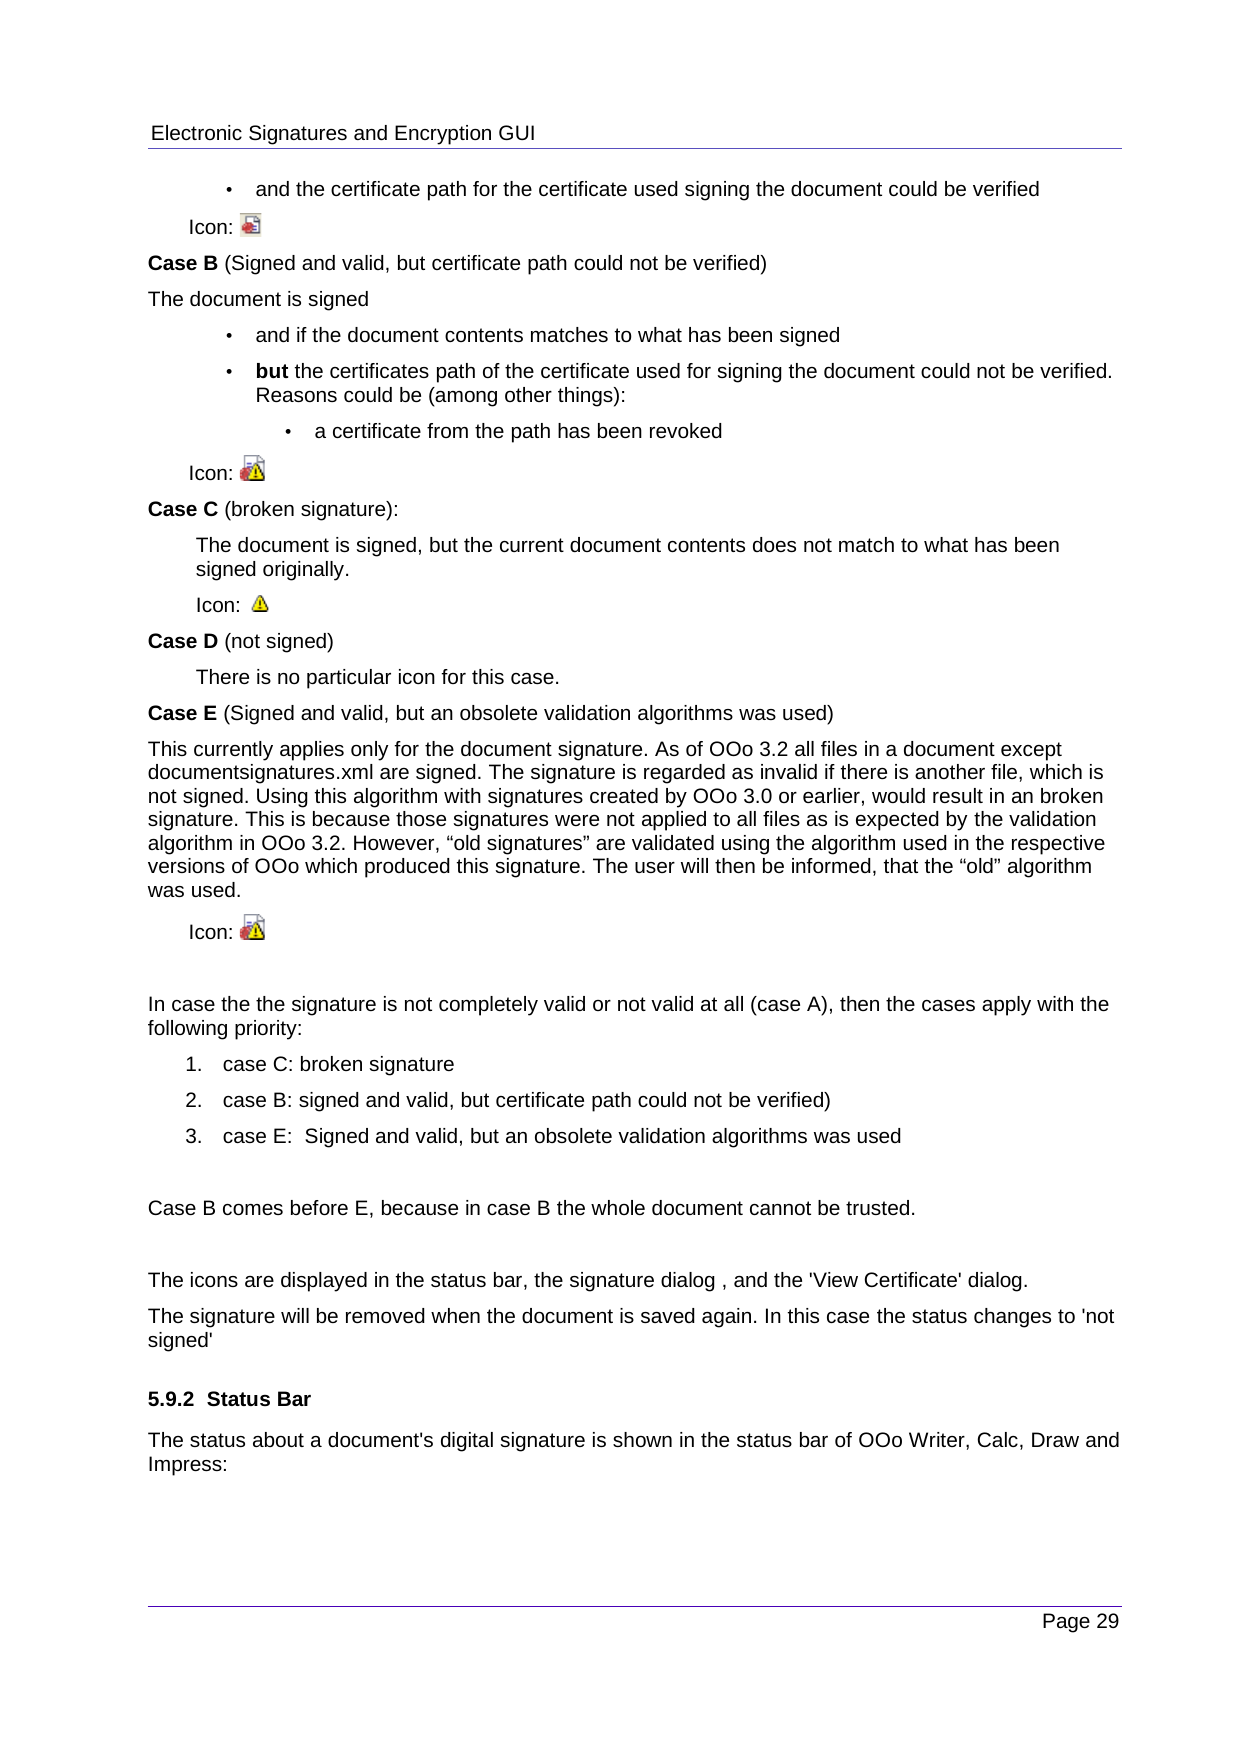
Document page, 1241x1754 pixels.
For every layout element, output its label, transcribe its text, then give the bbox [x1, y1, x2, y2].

text Case B (Signed and valid, but certificate path could not be verified) [148, 252, 1122, 275]
text Case B comes before E, because in case B the whole document cannot be trusted. [148, 1196, 1122, 1220]
text Icon: [188, 456, 1122, 485]
text The status about a document's digital signature is shown in the status bar of OOo Writer, Calc, Draw and Impress: [148, 1429, 1122, 1476]
list case E: Signed and valid, but an obsolete validation algorithms was used [185, 1124, 1122, 1148]
text Icon: [188, 914, 1122, 944]
list case C: broken signature [185, 1052, 1122, 1076]
text Icon: [188, 213, 1122, 239]
list and if the document contents matches to what has been signed [226, 324, 1122, 347]
text The signature will be removed when the document is saved again. In this case the status changes to 'not signed' [148, 1304, 1122, 1352]
text In case the the signature is not completely valid or not valid at all (case A), then the cases apply with the following priority: [148, 993, 1122, 1040]
list but the certificates path of the certificate used for signing the document could not be verified. Reasons could be (among other things): [226, 360, 1122, 407]
text Case C (broken signature): [148, 497, 1122, 521]
picture [239, 455, 265, 481]
text The document is signed, but the current document contents does not match to what has been signed originally. [196, 533, 1122, 581]
text Case D (not signed) [148, 629, 1122, 653]
picture [239, 914, 265, 940]
picture [239, 213, 262, 237]
text This currently applies only for the document signature. As of OOo 3.2 all files in a document except documentsignatures.xml are signed. The signature is regarded as invalid if there is another file, which is not signed. Using this algorithm with signatures created by OOo 3.0 or earlier, would result in an broken signature. This is because those signatures were not applied to all files as is expected by the validation algorithm in OOo 3.2. However, “old signatures” are validated using the algorithm used in the respective versions of OOo which produced this signature. The user will then be informed, that the “old” algorithm was used. [148, 737, 1122, 902]
text Case E (Signed and valid, but an obsolete validation algorithms was used) [148, 701, 1122, 725]
list case B: signed and valid, but certificate path could not be verified) [185, 1088, 1122, 1112]
text The document is signed [148, 288, 1122, 311]
text The icons are displayed in the status bar, the signature dialog , and the 'View Certificate' dialog. [148, 1268, 1122, 1292]
text Icon: [196, 593, 1122, 617]
list and the certificate path for the certificate used signing the document could be verified [226, 177, 1122, 201]
subtitle Status Bar [148, 1388, 1122, 1411]
list a certificate from the path has been revoked [285, 419, 1122, 443]
picture [247, 595, 272, 612]
text There is no particular icon for this case. [196, 665, 1122, 689]
